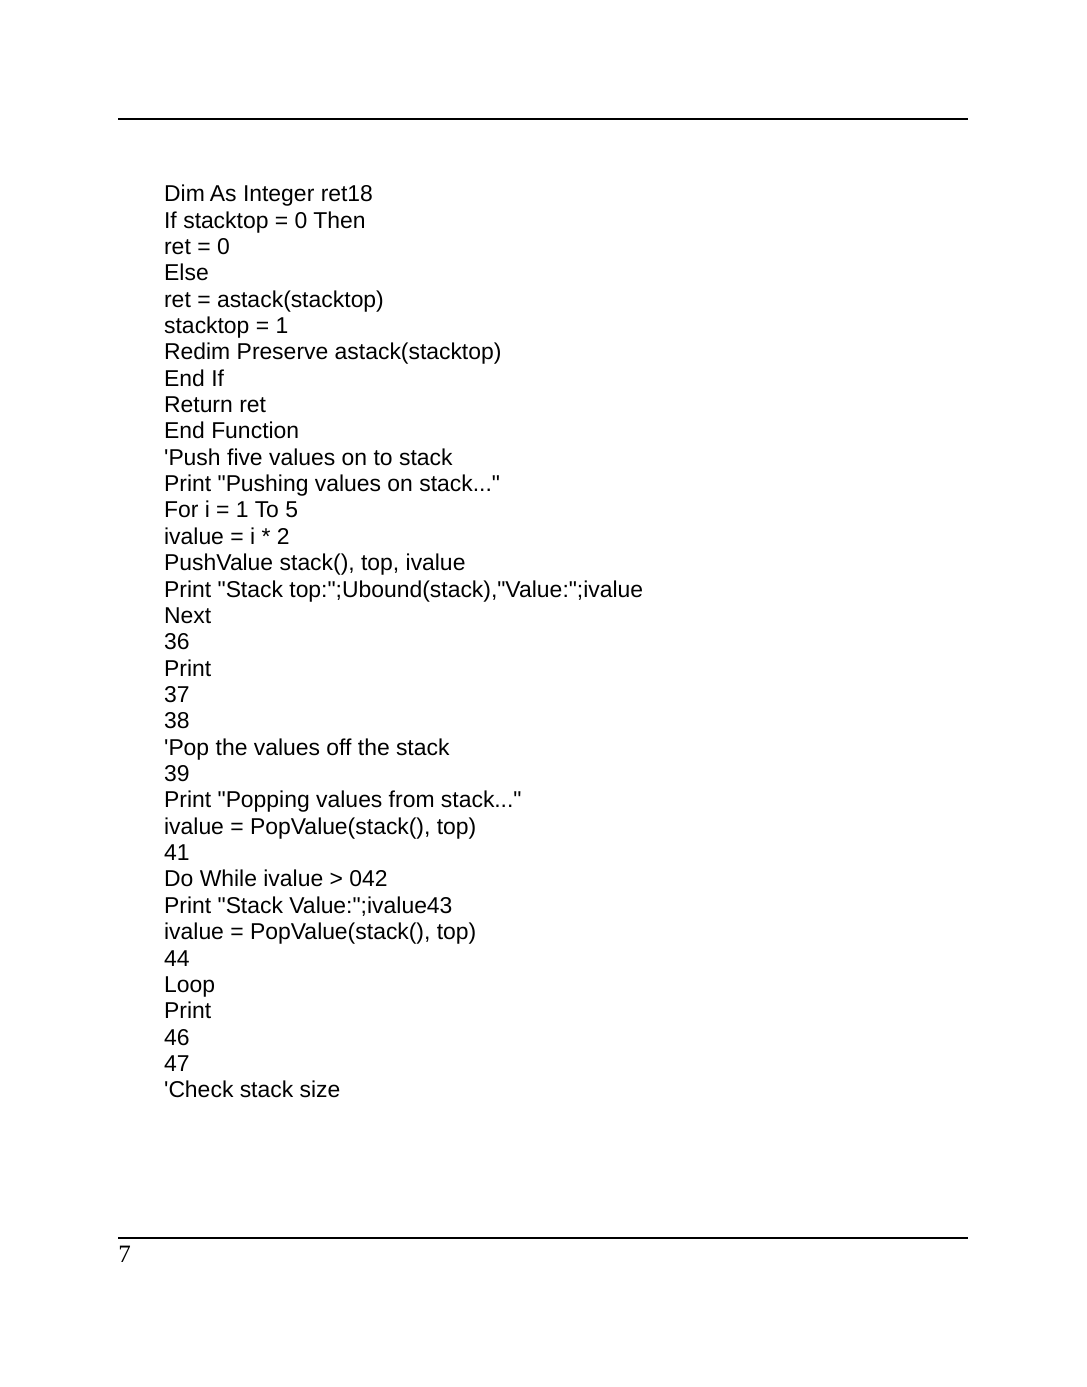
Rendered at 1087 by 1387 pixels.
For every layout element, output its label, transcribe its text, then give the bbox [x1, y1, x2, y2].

text ivalue = PopValue(stack(), top) [118, 918, 968, 944]
text Print "Stack Value:";ivalue43 [118, 892, 968, 918]
text 37 [118, 681, 968, 707]
text 'Push five values on to stack [118, 444, 968, 470]
text Print "Stack top:";Ubound(stack),"Value:";ivalue [118, 576, 968, 602]
text 'Pop the values off the stack [118, 734, 968, 760]
text Print "Popping values from stack..." [118, 786, 968, 813]
text ivalue = i * 2 [118, 523, 968, 549]
text 46 [118, 1023, 968, 1050]
text Print "Pushing values on stack..." [118, 470, 968, 496]
text 39 [118, 760, 968, 786]
text End Function [118, 417, 968, 444]
text 38 [118, 707, 968, 734]
text For i = 1 To 5 [118, 496, 968, 523]
text ret = 0 [118, 233, 968, 259]
text ivalue = PopValue(stack(), top) [118, 813, 968, 839]
text 44 [118, 944, 968, 971]
text If stacktop = 0 Then [118, 207, 968, 233]
text Return ret [118, 391, 968, 417]
text Loop [118, 971, 968, 997]
text 36 [118, 628, 968, 654]
text 41 [118, 839, 968, 865]
text ret = astack(stacktop) [118, 286, 968, 312]
text Redim Preserve astack(stacktop) [118, 338, 968, 365]
text End If [118, 365, 968, 391]
text Next [118, 602, 968, 628]
text stacktop = 1 [118, 312, 968, 338]
text Dim As Integer ret18 [118, 180, 968, 207]
text PushValue stack(), top, ivalue [118, 549, 968, 576]
text Print [118, 997, 968, 1023]
text Print [118, 654, 968, 681]
text 'Check stack size [118, 1076, 968, 1103]
text Else [118, 259, 968, 286]
text 47 [118, 1050, 968, 1076]
text Do While ivalue > 042 [118, 865, 968, 892]
